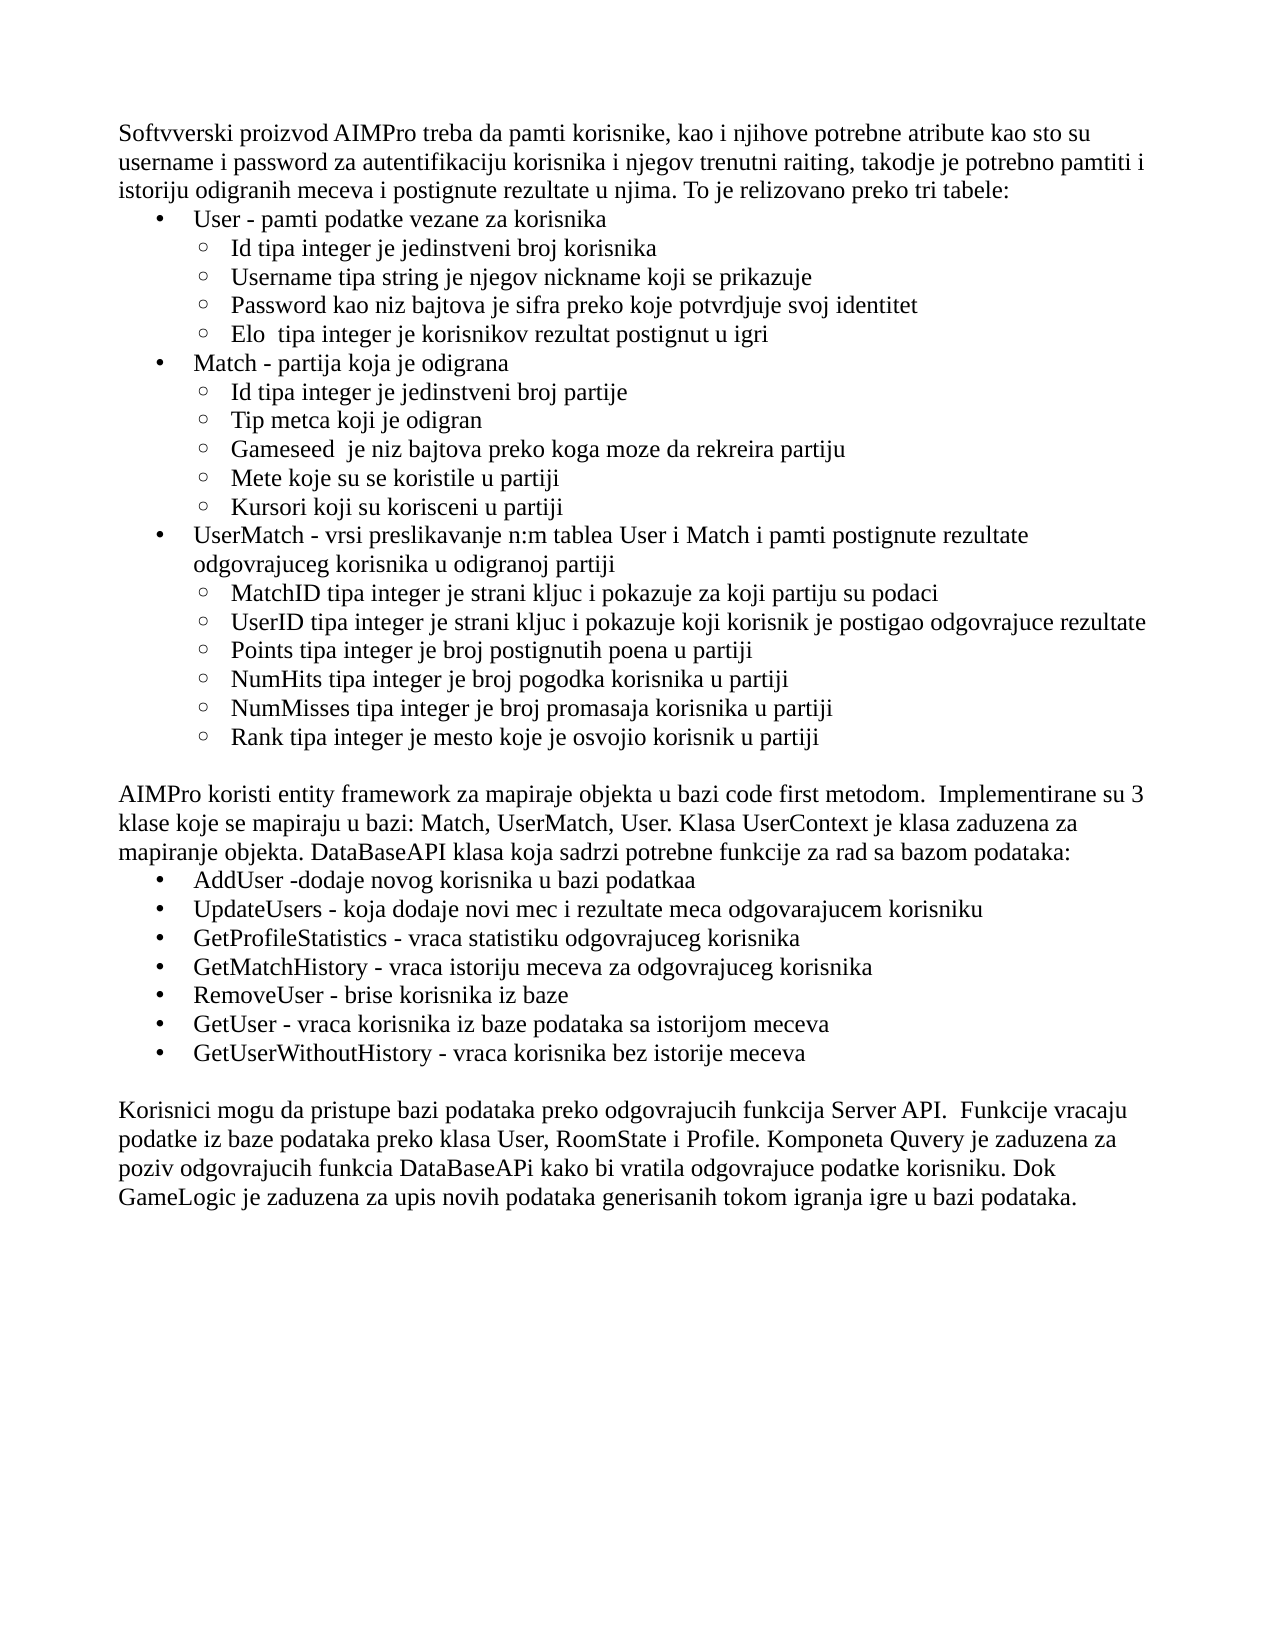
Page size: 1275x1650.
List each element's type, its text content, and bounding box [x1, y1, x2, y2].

text AIMPro koristi entity framework za mapiraje objekta u bazi code first metodom. Implementirane su 3 klase koje se mapiraju u bazi: Match, UserMatch, User. Klasa UserContext je klasa zaduzena za mapiranje objekta. DataBaseAPI klasa koja sadrzi potrebne funkcije za rad sa bazom podataka: [118, 779, 1157, 866]
list GetUser - vraca korisnika iz baze podataka sa istorijom meceva [156, 1009, 1157, 1038]
list Match - partija koja je odigrana [156, 348, 1157, 377]
list Password kao niz bajtova je sifra preko koje potvrdjuje svoj identitet [193, 291, 1157, 319]
list NumHits tipa integer je broj pogodka korisnika u partiji [193, 664, 1157, 693]
list GetUserWithoutHistory - vraca korisnika bez istorije meceva [156, 1038, 1157, 1067]
list UpdateUsers - koja dodaje novi mec i rezultate meca odgovarajucem korisniku [156, 894, 1157, 923]
list UserID tipa integer je strani kljuc i pokazuje koji korisnik je postigao odgovrajuce rezultate [193, 607, 1157, 636]
list UserMatch - vrsi preslikavanje n:m tablea User i Match i pamti postignute rezultate odgovrajuceg korisnika u odigranoj partiji [156, 521, 1157, 578]
list Mete koje su se koristile u partiji [193, 463, 1157, 492]
list Tip metca koji je odigran [193, 406, 1157, 434]
list AddUser -dodaje novog korisnika u bazi podatkaa [156, 866, 1157, 894]
list Rank tipa integer je mesto koje je osvojio korisnik u partiji [193, 722, 1157, 751]
list User - pamti podatke vezane za korisnika [156, 204, 1157, 233]
text Korisnici mogu da pristupe bazi podataka preko odgovrajucih funkcija Server API. Funkcije vracaju podatke iz baze podataka preko klasa User, RoomState i Profile. Komponeta Quvery je zaduzena za poziv odgovrajucih funkcia DataBaseAPi kako bi vratila odgovrajuce podatke korisniku. Dok GameLogic je zaduzena za upis novih podataka generisanih tokom igranja igre u bazi podataka. [118, 1096, 1157, 1211]
list Username tipa string je njegov nickname koji se prikazuje [193, 262, 1157, 291]
list Elo tipa integer je korisnikov rezultat postignut u igri [193, 319, 1157, 348]
list RemoveUser - brise korisnika iz baze [156, 981, 1157, 1009]
list Gameseed je niz bajtova preko koga moze da rekreira partiju [193, 434, 1157, 463]
list Kursori koji su korisceni u partiji [193, 492, 1157, 521]
list NumMisses tipa integer je broj promasaja korisnika u partiji [193, 693, 1157, 722]
list Id tipa integer je jedinstveni broj korisnika [193, 233, 1157, 262]
list Id tipa integer je jedinstveni broj partije [193, 377, 1157, 406]
list GetMatchHistory - vraca istoriju meceva za odgovrajuceg korisnika [156, 952, 1157, 981]
list Points tipa integer je broj postignutih poena u partiji [193, 636, 1157, 664]
list GetProfileStatistics - vraca statistiku odgovrajuceg korisnika [156, 923, 1157, 952]
text Softvverski proizvod AIMPro treba da pamti korisnike, kao i njihove potrebne atribute kao sto su username i password za autentifikaciju korisnika i njegov trenutni raiting, takodje je potrebno pamtiti i istoriju odigranih meceva i postignute rezultate u njima. To je relizovano preko tri tabele: [118, 118, 1157, 204]
list MatchID tipa integer je strani kljuc i pokazuje za koji partiju su podaci [193, 578, 1157, 607]
